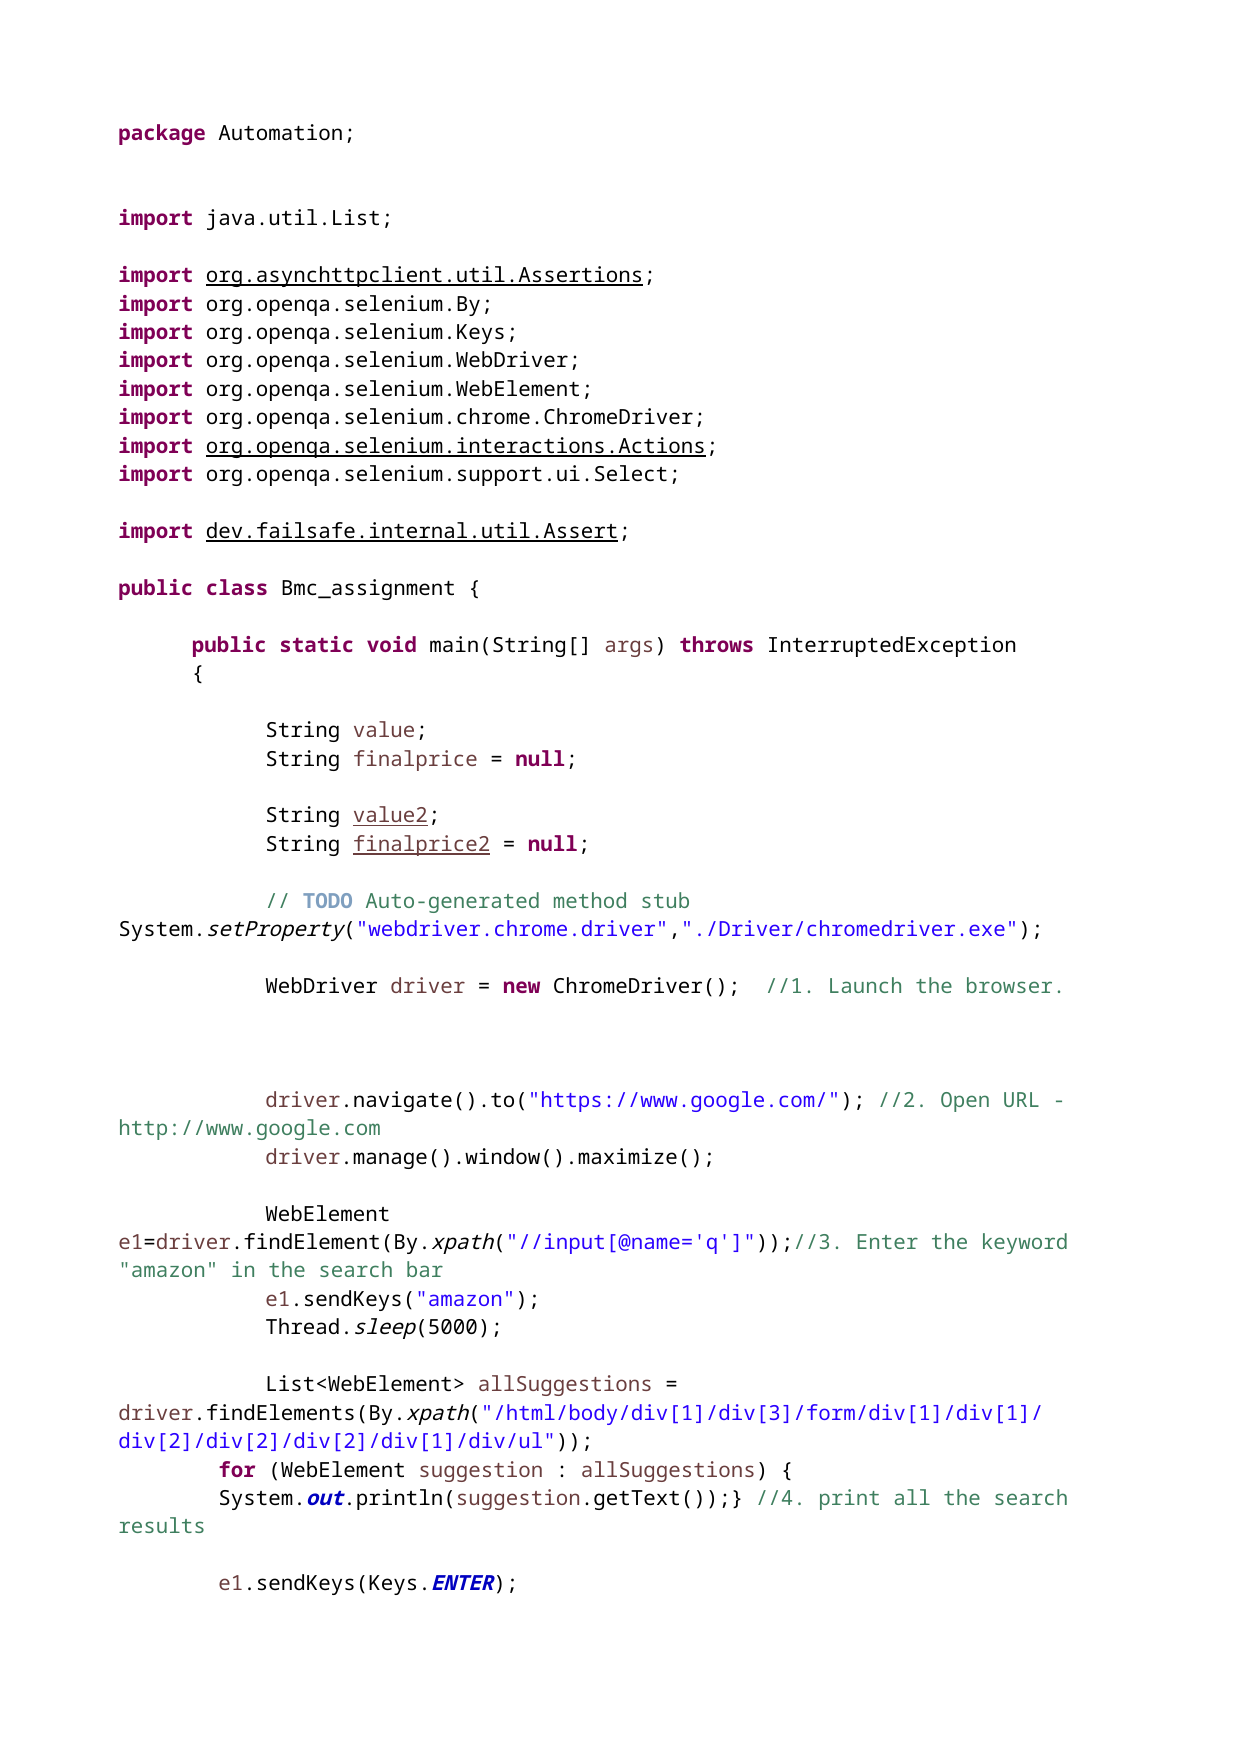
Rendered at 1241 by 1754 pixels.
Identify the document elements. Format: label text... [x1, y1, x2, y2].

text import org.openqa.selenium.WebElement; [118, 374, 1122, 402]
text public static void main(String[] args) throws InterruptedException [118, 630, 1122, 658]
text // TODO Auto-generated method stub [118, 886, 1122, 914]
text import java.util.List; [118, 203, 1122, 232]
text e1.sendKeys(Keys.ENTER); [118, 1568, 1122, 1597]
text System.out.println(suggestion.getText());} //4. print all the search results [118, 1483, 1122, 1540]
text String finalprice = null; [118, 744, 1122, 772]
text WebDriver driver = new ChromeDriver(); //1. Launch the browser. [118, 971, 1122, 1000]
text package Automation; [118, 118, 1122, 147]
text e1.sendKeys("amazon"); [118, 1284, 1122, 1312]
text WebElement e1=driver.findElement(By.xpath("//input[@name='q']"));//3. Enter the keyword "amazon" in the search bar [118, 1199, 1122, 1284]
text Thread.sleep(5000); [118, 1312, 1122, 1341]
text { [118, 658, 1122, 687]
text import org.openqa.selenium.support.ui.Select; [118, 459, 1122, 488]
text driver.navigate().to("https://www.google.com/"); //2. Open URL - http://www.google.com [118, 1085, 1122, 1142]
text import org.openqa.selenium.By; [118, 289, 1122, 317]
text List<WebElement> allSuggestions = driver.findElements(By.xpath("/html/body/div[1]/div[3]/form/div[1]/div[1]/div[2]/div[2]/div[2]/div[1]/div/ul")); [118, 1369, 1122, 1455]
text public class Bmc_assignment { [118, 573, 1122, 602]
text import org.openqa.selenium.Keys; [118, 317, 1122, 346]
text String value; [118, 715, 1122, 744]
text import org.openqa.selenium.interactions.Actions; [118, 431, 1122, 459]
text String value2; [118, 801, 1122, 829]
text import dev.failsafe.internal.util.Assert; [118, 516, 1122, 545]
text import org.asynchttpclient.util.Assertions; [118, 260, 1122, 289]
text String finalprice2 = null; [118, 829, 1122, 857]
text driver.manage().window().maximize(); [118, 1142, 1122, 1170]
text for (WebElement suggestion : allSuggestions) { [118, 1455, 1122, 1483]
text import org.openqa.selenium.chrome.ChromeDriver; [118, 402, 1122, 431]
text System.setProperty("webdriver.chrome.driver","./Driver/chromedriver.exe"); [118, 914, 1122, 943]
text import org.openqa.selenium.WebDriver; [118, 346, 1122, 374]
